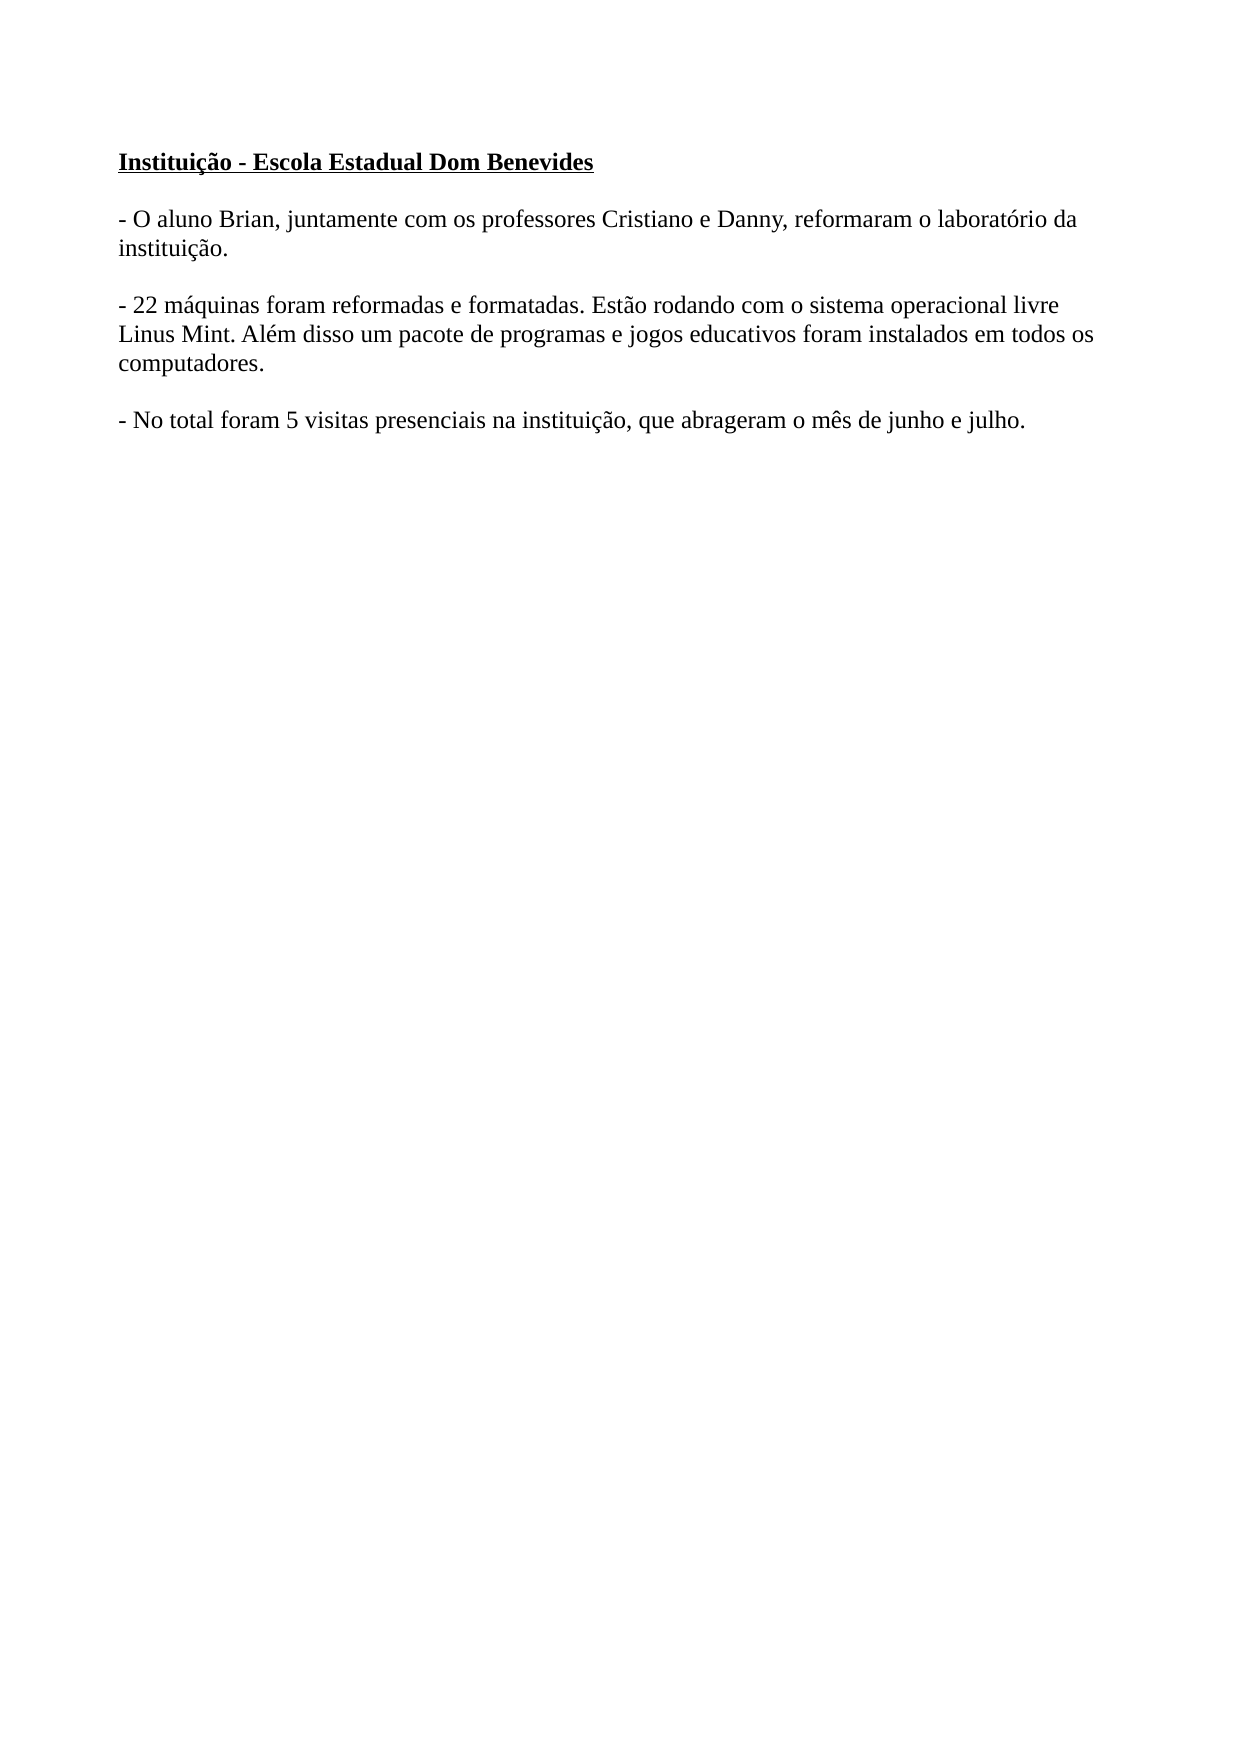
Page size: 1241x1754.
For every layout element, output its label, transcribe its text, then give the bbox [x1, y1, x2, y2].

text - O aluno Brian, juntamente com os professores Cristiano e Danny, reformaram o laboratório da instituição. [118, 204, 1122, 262]
text Instituição - Escola Estadual Dom Benevides [118, 147, 1122, 176]
text - No total foram 5 visitas presenciais na instituição, que abrageram o mês de junho e julho. [118, 406, 1122, 434]
text - 22 máquinas foram reformadas e formatadas. Estão rodando com o sistema operacional livre Linus Mint. Além disso um pacote de programas e jogos educativos foram instalados em todos os computadores. [118, 291, 1122, 377]
